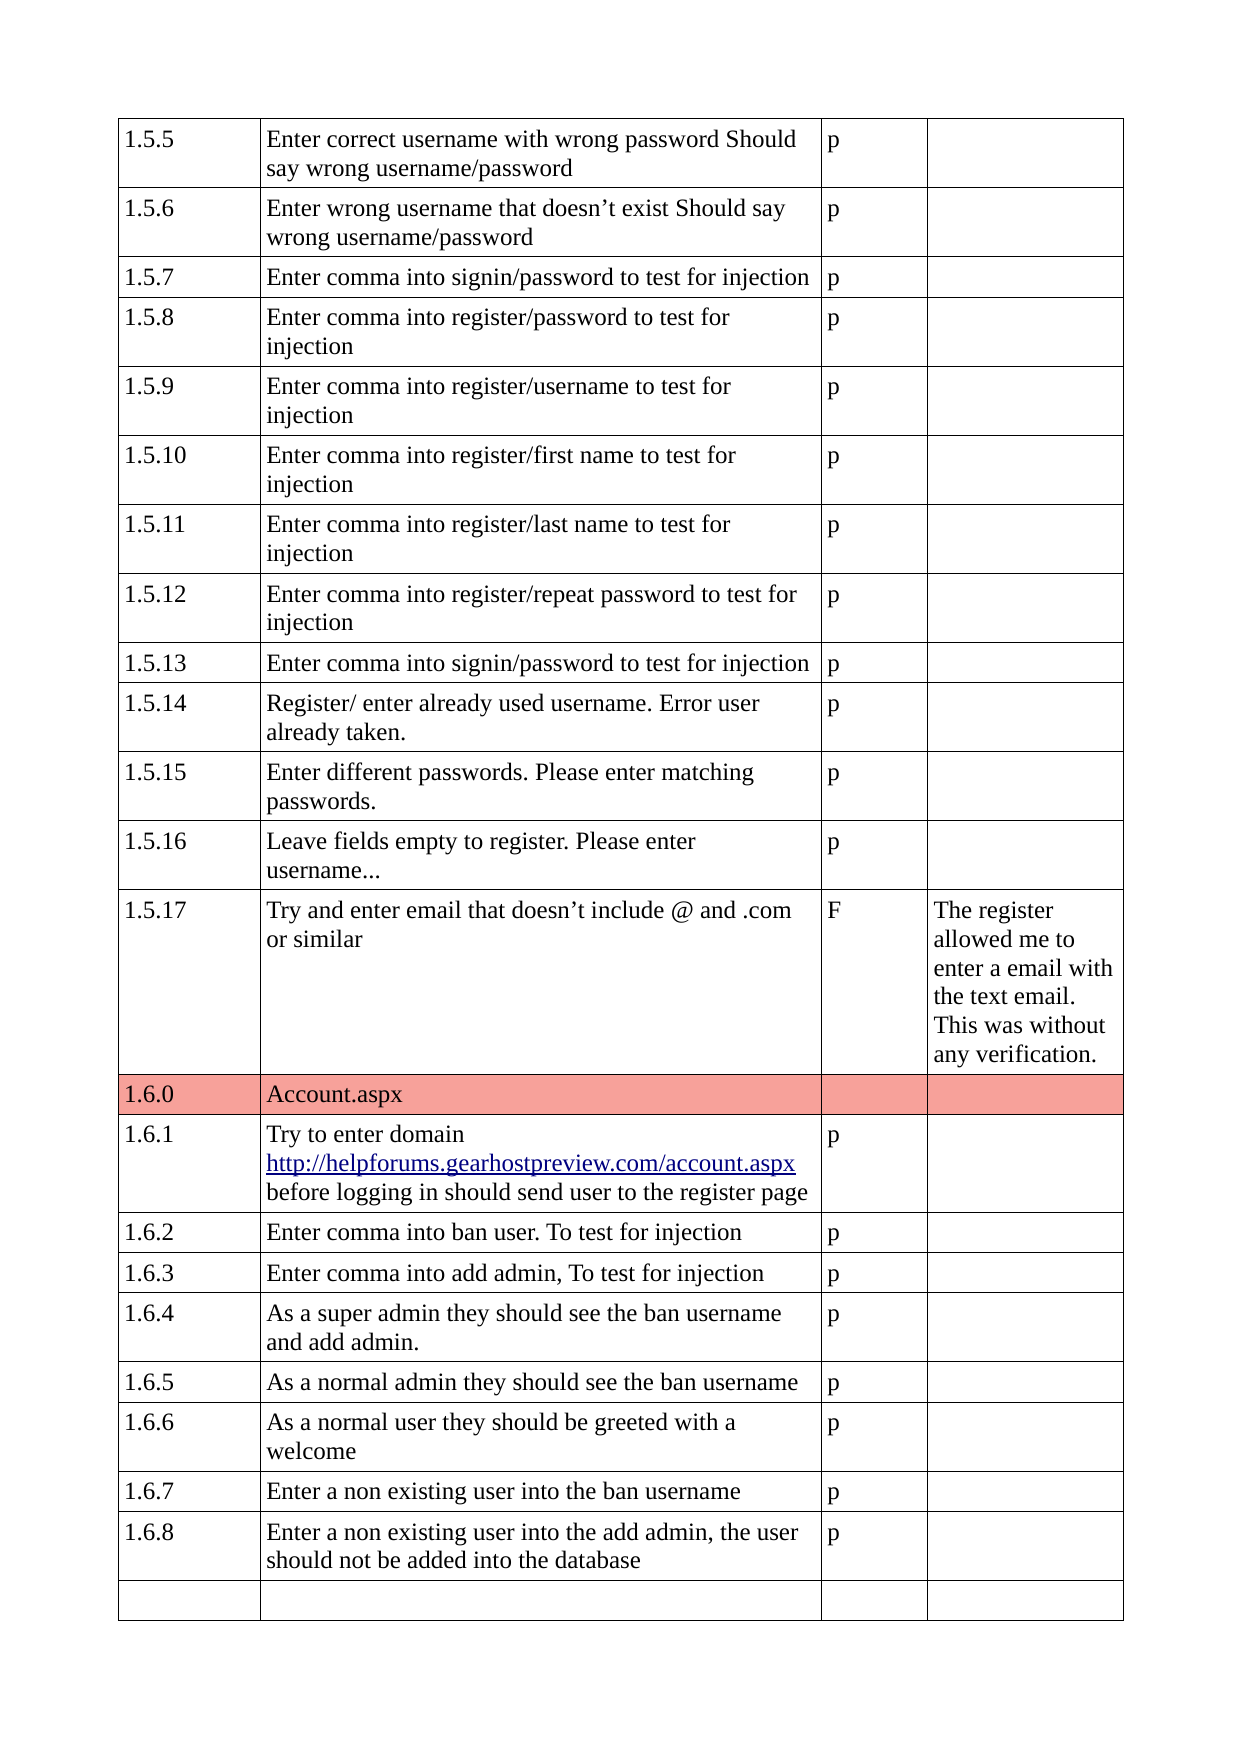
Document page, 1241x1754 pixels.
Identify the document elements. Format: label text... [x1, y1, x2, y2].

table_cell 1.5.6 [119, 188, 260, 256]
table_cell 1.5.10 [119, 436, 260, 504]
table_cell p [822, 1362, 927, 1402]
table_cell Try to enter domain http://helpforums.gearhostpreview.com/account.aspx before logging in should send user to the register page [261, 1115, 821, 1212]
table_cell Account.aspx [261, 1075, 821, 1114]
table_cell [928, 1512, 1123, 1580]
table_cell 1.6.5 [119, 1362, 260, 1402]
table_cell 1.6.2 [119, 1213, 260, 1252]
table_cell 1.6.1 [119, 1115, 260, 1212]
table_cell Enter a non existing user into the add admin, the user should not be added into the database [261, 1512, 821, 1580]
table_cell Enter comma into register/last name to test for injection [261, 505, 821, 573]
table_cell 1.6.3 [119, 1253, 260, 1292]
table_cell p [822, 574, 927, 642]
table_cell p [822, 367, 927, 435]
table_cell [928, 436, 1123, 504]
table_cell p [822, 1472, 927, 1511]
table_cell Leave fields empty to register. Please enter username... [261, 821, 821, 889]
table_cell p [822, 752, 927, 820]
table_cell Enter comma into register/first name to test for injection [261, 436, 821, 504]
table_cell 1.6.0 [119, 1075, 260, 1114]
table_cell Enter comma into signin/password to test for injection [261, 643, 821, 682]
table_cell p [822, 1403, 927, 1471]
table_cell 1.6.4 [119, 1293, 260, 1361]
table_cell 1.5.9 [119, 367, 260, 435]
table_cell p [822, 643, 927, 682]
table_cell 1.5.7 [119, 257, 260, 297]
table_cell [928, 1581, 1123, 1620]
table_cell [928, 683, 1123, 751]
table_cell Enter correct username with wrong password Should say wrong username/password [261, 119, 821, 187]
table_cell p [822, 436, 927, 504]
table_cell Enter comma into register/username to test for injection [261, 367, 821, 435]
table_cell p [822, 257, 927, 297]
table_cell p [822, 188, 927, 256]
table_cell [261, 1581, 821, 1620]
table_cell p [822, 1512, 927, 1580]
table_cell Enter wrong username that doesn’t exist Should say wrong username/password [261, 188, 821, 256]
table_cell 1.5.15 [119, 752, 260, 820]
table_cell 1.5.5 [119, 119, 260, 187]
table_cell [928, 1472, 1123, 1511]
table_cell As a normal admin they should see the ban username [261, 1362, 821, 1402]
table_cell [928, 1403, 1123, 1471]
table_cell p [822, 683, 927, 751]
table_cell p [822, 119, 927, 187]
table_cell p [822, 298, 927, 366]
table_cell [928, 298, 1123, 366]
table_cell [928, 257, 1123, 297]
table_cell [928, 188, 1123, 256]
table_cell p [822, 1293, 927, 1361]
table_cell Enter comma into ban user. To test for injection [261, 1213, 821, 1252]
table_cell 1.5.12 [119, 574, 260, 642]
table_cell Enter comma into register/repeat password to test for injection [261, 574, 821, 642]
table_cell p [822, 821, 927, 889]
table_cell [928, 1253, 1123, 1292]
table_cell [928, 574, 1123, 642]
table_cell [928, 367, 1123, 435]
table_cell [928, 1213, 1123, 1252]
table_cell F [822, 890, 927, 1073]
table_cell 1.6.8 [119, 1512, 260, 1580]
table_cell [928, 821, 1123, 889]
table_cell p [822, 505, 927, 573]
table_cell [928, 752, 1123, 820]
table_cell [928, 505, 1123, 573]
table_cell 1.6.6 [119, 1403, 260, 1471]
table_cell [822, 1581, 927, 1620]
table_cell As a super admin they should see the ban username and add admin. [261, 1293, 821, 1361]
table_cell p [822, 1253, 927, 1292]
table_cell 1.5.14 [119, 683, 260, 751]
table_cell [928, 1293, 1123, 1361]
table_cell 1.6.7 [119, 1472, 260, 1511]
table_cell p [822, 1213, 927, 1252]
table_cell 1.5.17 [119, 890, 260, 1073]
table_cell [928, 643, 1123, 682]
table_cell [822, 1075, 927, 1114]
table_cell 1.5.16 [119, 821, 260, 889]
table_cell The register allowed me to enter a email with the text email. This was without any verification. [928, 890, 1123, 1073]
table_cell Enter comma into signin/password to test for injection [261, 257, 821, 297]
table_cell Try and enter email that doesn’t include @ and .com or similar [261, 890, 821, 1073]
table_cell [928, 119, 1123, 187]
table_cell [928, 1362, 1123, 1402]
table_cell [928, 1115, 1123, 1212]
table_cell [119, 1581, 260, 1620]
table_cell 1.5.13 [119, 643, 260, 682]
table_cell 1.5.8 [119, 298, 260, 366]
table_cell [928, 1075, 1123, 1114]
table_cell p [822, 1115, 927, 1212]
table_cell Enter a non existing user into the ban username [261, 1472, 821, 1511]
table_cell As a normal user they should be greeted with a welcome [261, 1403, 821, 1471]
table_cell Register/ enter already used username. Error user already taken. [261, 683, 821, 751]
table_cell Enter comma into add admin, To test for injection [261, 1253, 821, 1292]
table_cell 1.5.11 [119, 505, 260, 573]
table_cell Enter comma into register/password to test for injection [261, 298, 821, 366]
table_cell Enter different passwords. Please enter matching passwords. [261, 752, 821, 820]
